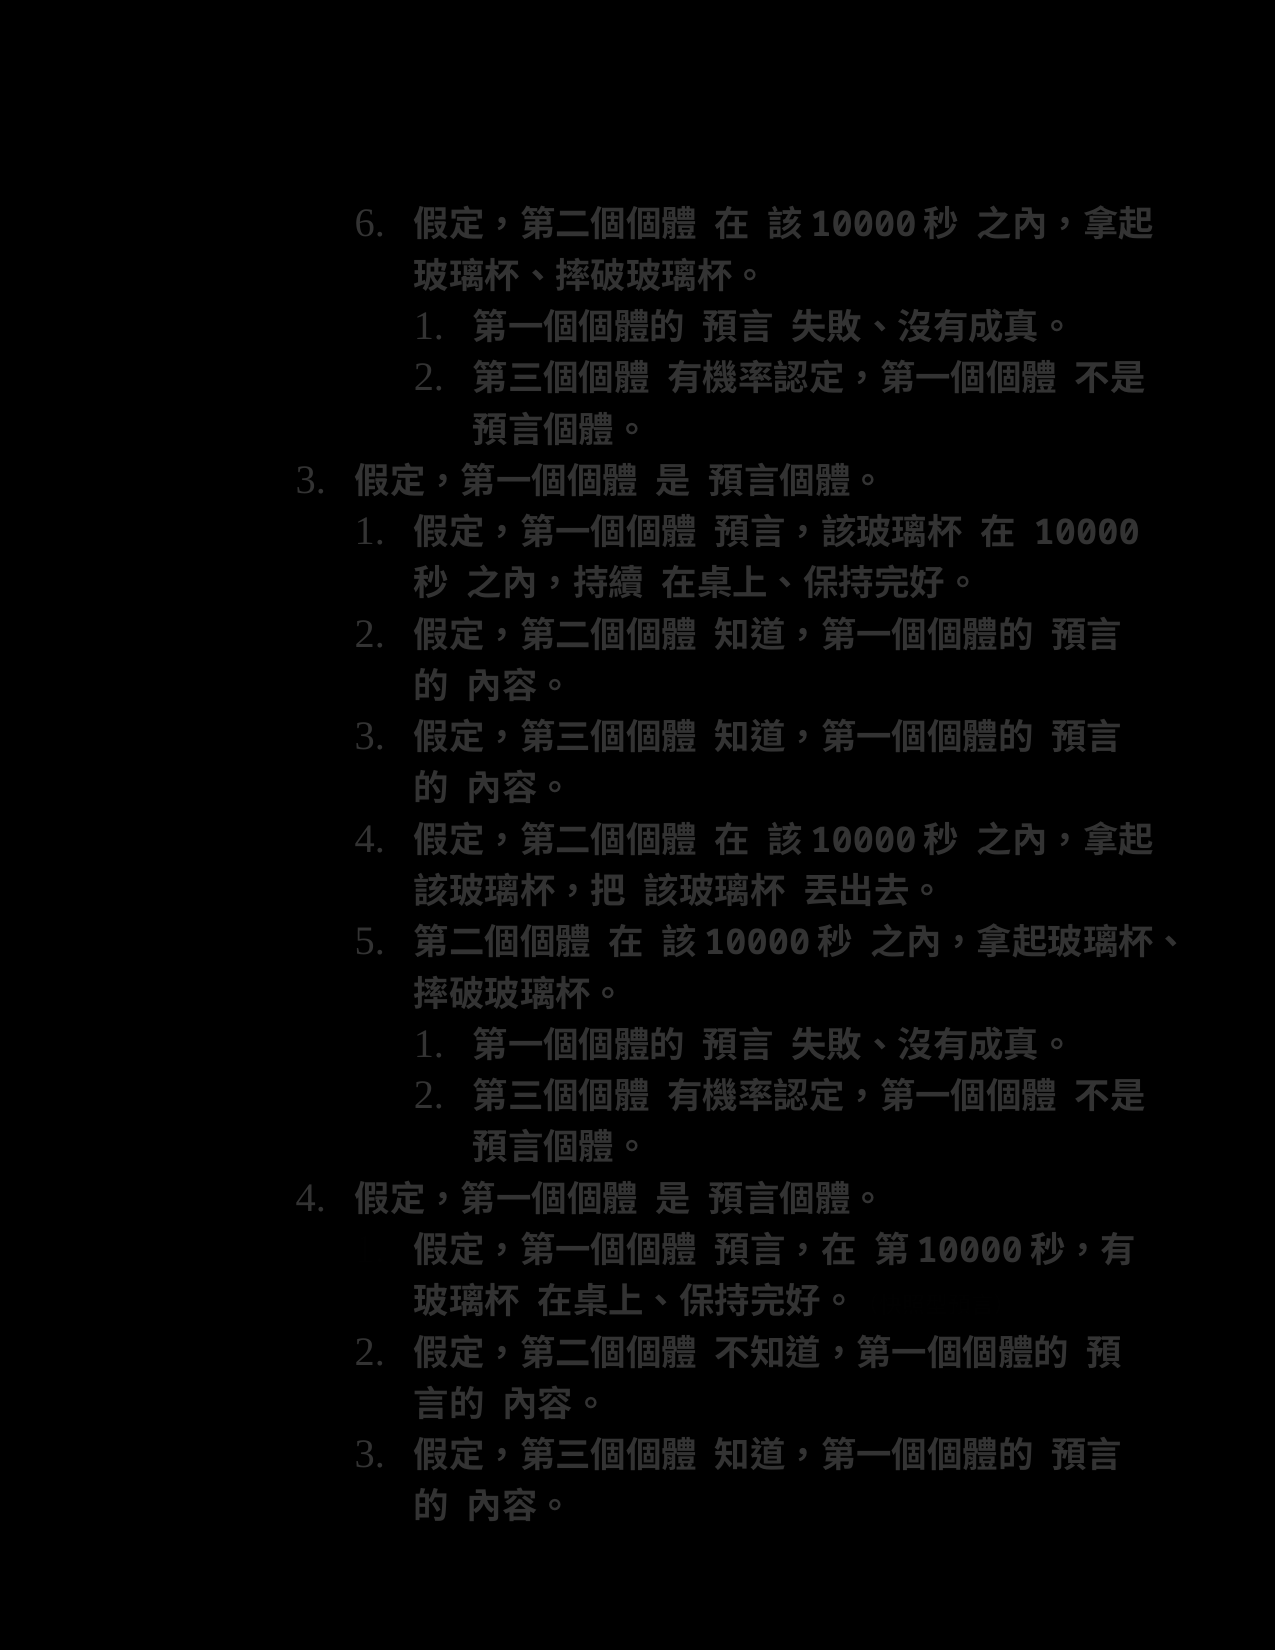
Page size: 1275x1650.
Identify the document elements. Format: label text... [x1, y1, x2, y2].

list 假定，第一個個體 是 預言個體。 [295, 452, 1157, 503]
list 假定，第一個個體 預言，在 第10000秒，有 玻璃杯 在桌上、保持完好。（快照型預言） [354, 1221, 1157, 1324]
list 假定，第一個個體 是 預言個體。 [295, 1170, 1157, 1221]
list 假定，第一個個體 預言，該玻璃杯 在 10000秒 之內，持續 在桌上、保持完好。 [354, 503, 1157, 606]
list 第一個個體的 預言 失敗、沒有成真。 [413, 298, 1157, 350]
list 第一個個體的 預言 失敗、沒有成真。 [413, 1016, 1157, 1067]
list 假定，第二個個體 在 該10000秒 之內，拿起 該玻璃杯，把 該玻璃杯 丟出去。 [354, 811, 1157, 914]
list 假定，第二個個體 知道，第一個個體的 預言的 內容。 [354, 606, 1157, 708]
list 假定，第二個個體 不知道，第一個個體的 預言的 內容。 [354, 1324, 1157, 1426]
list 假定，第三個個體 知道，第一個個體的 預言的 內容。 [354, 708, 1157, 811]
list 第三個個體 有機率認定，第一個個體 不是 預言個體。 [413, 1067, 1157, 1170]
list 假定，第三個個體 知道，第一個個體的 預言的 內容。 [354, 1426, 1157, 1529]
list 假定，第二個個體 在 該10000秒 之內，拿起玻璃杯、摔破玻璃杯。 [354, 196, 1157, 298]
list 第三個個體 有機率認定，第一個個體 不是 預言個體。 [413, 350, 1157, 452]
list 第二個個體 在 該10000秒 之內，拿起玻璃杯、摔破玻璃杯。 [354, 914, 1157, 1016]
